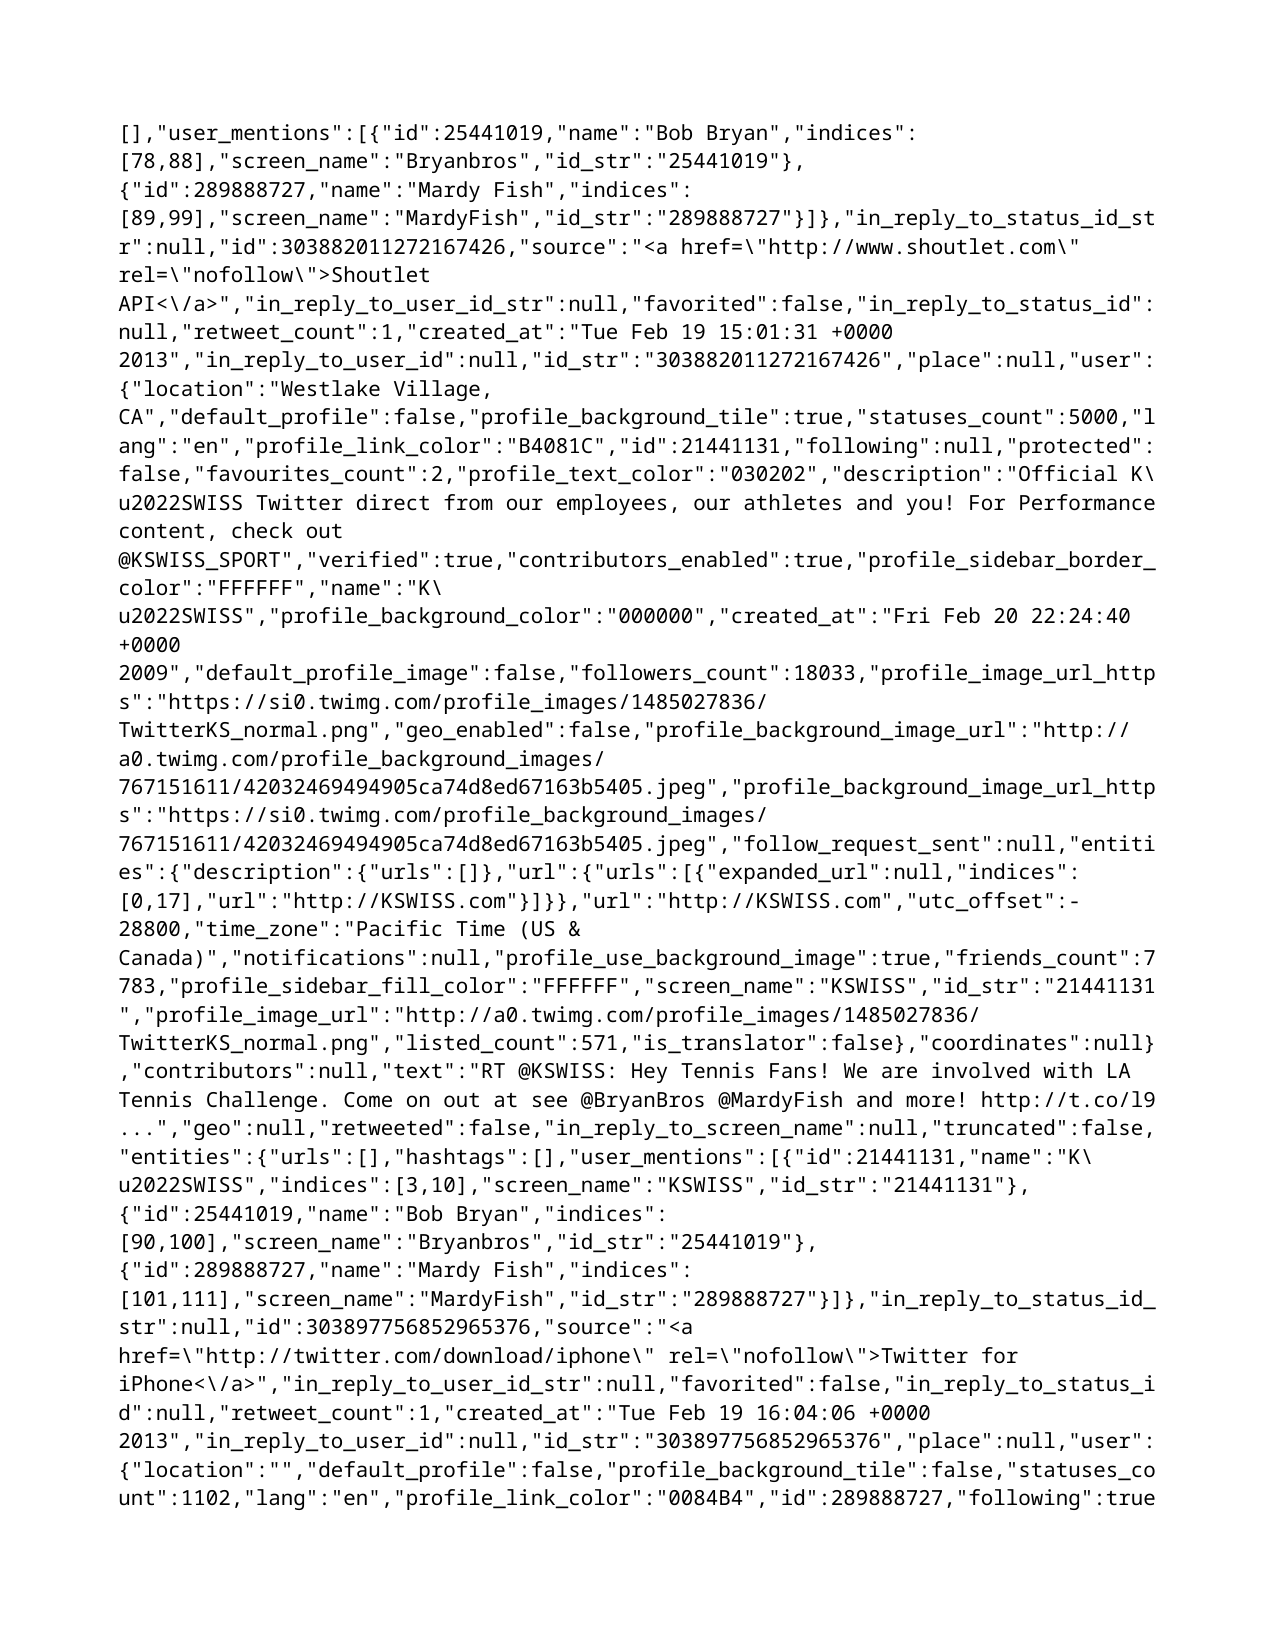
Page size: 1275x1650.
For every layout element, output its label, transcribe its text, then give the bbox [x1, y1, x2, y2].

text [],"user_mentions":[{"id":25441019,"name":"Bob Bryan","indices":[78,88],"screen_name":"Bryanbros","id_str":"25441019"},{"id":289888727,"name":"Mardy Fish","indices":[89,99],"screen_name":"MardyFish","id_str":"289888727"}]},"in_reply_to_status_id_str":null,"id":303882011272167426,"source":"<a href=\"http://www.shoutlet.com\" rel=\"nofollow\">Shoutlet API<\/a>","in_reply_to_user_id_str":null,"favorited":false,"in_reply_to_status_id":null,"retweet_count":1,"created_at":"Tue Feb 19 15:01:31 +0000 2013","in_reply_to_user_id":null,"id_str":"303882011272167426","place":null,"user":{"location":"Westlake Village, CA","default_profile":false,"profile_background_tile":true,"statuses_count":5000,"lang":"en","profile_link_color":"B4081C","id":21441131,"following":null,"protected":false,"favourites_count":2,"profile_text_color":"030202","description":"Official K\u2022SWISS Twitter direct from our employees, our athletes and you! For Performance content, check out @KSWISS_SPORT","verified":true,"contributors_enabled":true,"profile_sidebar_border_color":"FFFFFF","name":"K\u2022SWISS","profile_background_color":"000000","created_at":"Fri Feb 20 22:24:40 +0000 2009","default_profile_image":false,"followers_count":18033,"profile_image_url_https":"https://si0.twimg.com/profile_images/1485027836/TwitterKS_normal.png","geo_enabled":false,"profile_background_image_url":"http://a0.twimg.com/profile_background_images/767151611/42032469494905ca74d8ed67163b5405.jpeg","profile_background_image_url_https":"https://si0.twimg.com/profile_background_images/767151611/42032469494905ca74d8ed67163b5405.jpeg","follow_request_sent":null,"entities":{"description":{"urls":[]},"url":{"urls":[{"expanded_url":null,"indices":[0,17],"url":"http://KSWISS.com"}]}},"url":"http://KSWISS.com","utc_offset":-28800,"time_zone":"Pacific Time (US & Canada)","notifications":null,"profile_use_background_image":true,"friends_count":7783,"profile_sidebar_fill_color":"FFFFFF","screen_name":"KSWISS","id_str":"21441131","profile_image_url":"http://a0.twimg.com/profile_images/1485027836/TwitterKS_normal.png","listed_count":571,"is_translator":false},"coordinates":null},"contributors":null,"text":"RT @KSWISS: Hey Tennis Fans! We are involved with LA Tennis Challenge. Come on out at see @BryanBros @MardyFish and more! http://t.co/l9 ...","geo":null,"retweeted":false,"in_reply_to_screen_name":null,"truncated":false,"entities":{"urls":[],"hashtags":[],"user_mentions":[{"id":21441131,"name":"K\u2022SWISS","indices":[3,10],"screen_name":"KSWISS","id_str":"21441131"},{"id":25441019,"name":"Bob Bryan","indices":[90,100],"screen_name":"Bryanbros","id_str":"25441019"},{"id":289888727,"name":"Mardy Fish","indices":[101,111],"screen_name":"MardyFish","id_str":"289888727"}]},"in_reply_to_status_id_str":null,"id":303897756852965376,"source":"<a href=\"http://twitter.com/download/iphone\" rel=\"nofollow\">Twitter for iPhone<\/a>","in_reply_to_user_id_str":null,"favorited":false,"in_reply_to_status_id":null,"retweet_count":1,"created_at":"Tue Feb 19 16:04:06 +0000 2013","in_reply_to_user_id":null,"id_str":"303897756852965376","place":null,"user":{"location":"","default_profile":false,"profile_background_tile":false,"statuses_count":1102,"lang":"en","profile_link_color":"0084B4","id":289888727,"following":true [118, 118, 1157, 1512]
